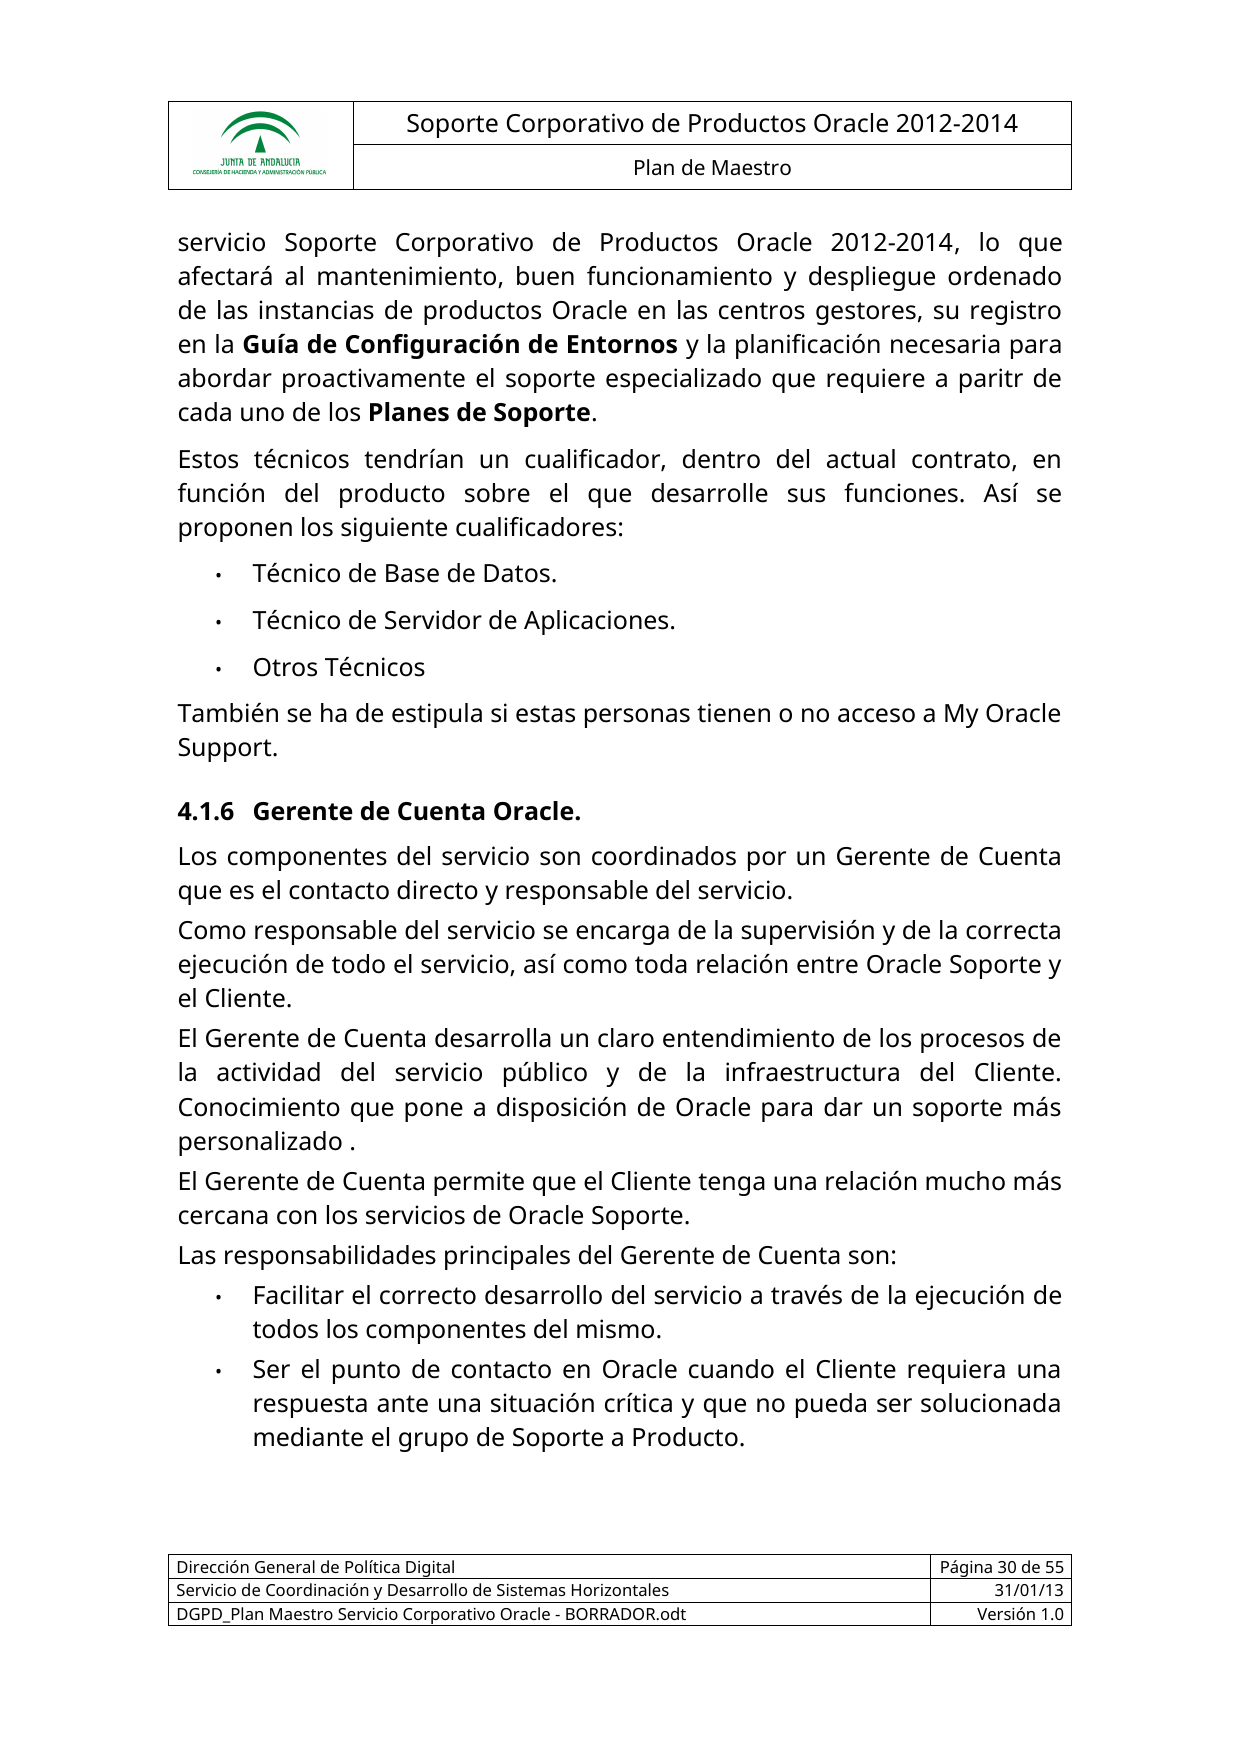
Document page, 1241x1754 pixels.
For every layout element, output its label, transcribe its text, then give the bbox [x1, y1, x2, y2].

list Técnico de Servidor de Aplicaciones. [215, 603, 1063, 637]
text Estos técnicos tendrían un cualificador, dentro del actual contrato, en función del producto sobre el que desarrolle sus funciones. Así se proponen los siguiente cualificadores: [177, 441, 1063, 543]
text Las responsabilidades principales del Gerente de Cuenta son: [177, 1237, 1063, 1271]
text Los componentes del servicio son coordinados por un Gerente de Cuenta que es el contacto directo y responsable del servicio. [177, 839, 1063, 907]
text Como responsable del servicio se encarga de la supervisión y de la correcta ejecución de todo el servicio, así como toda relación entre Oracle Soporte y el Cliente. [177, 913, 1063, 1015]
text El Gerente de Cuenta desarrolla un claro entendimiento de los procesos de la actividad del servicio público y de la infraestructura del Cliente. Conocimiento que pone a disposición de Oracle para dar un soporte más personalizado . [177, 1021, 1063, 1157]
text El Gerente de Cuenta permite que el Cliente tenga una relación mucho más cercana con los servicios de Oracle Soporte. [177, 1163, 1063, 1231]
list Facilitar el correcto desarrollo del servicio a través de la ejecución de todos los componentes del mismo. [215, 1277, 1063, 1345]
subtitle Gerente de Cuenta Oracle. [177, 795, 1063, 826]
list Otros Técnicos [215, 649, 1063, 683]
text servicio Soporte Corporativo de Productos Oracle 2012-2014, lo que afectará al mantenimiento, buen funcionamiento y despliegue ordenado de las instancias de productos Oracle en las centros gestores, su registro en la Guía de Configuración de Entornos y la planificación necesaria para abordar proactivamente el soporte especializado que requiere a paritr de cada uno de los Planes de Soporte. [177, 224, 1063, 429]
picture [192, 110, 327, 175]
text También se ha de estipula si estas personas tienen o no acceso a My Oracle Support. [177, 696, 1063, 764]
list Ser el punto de contacto en Oracle cuando el Cliente requiera una respuesta ante una situación crítica y que no pueda ser solucionada mediante el grupo de Soporte a Producto. [215, 1351, 1063, 1453]
list Técnico de Base de Datos. [215, 556, 1063, 590]
